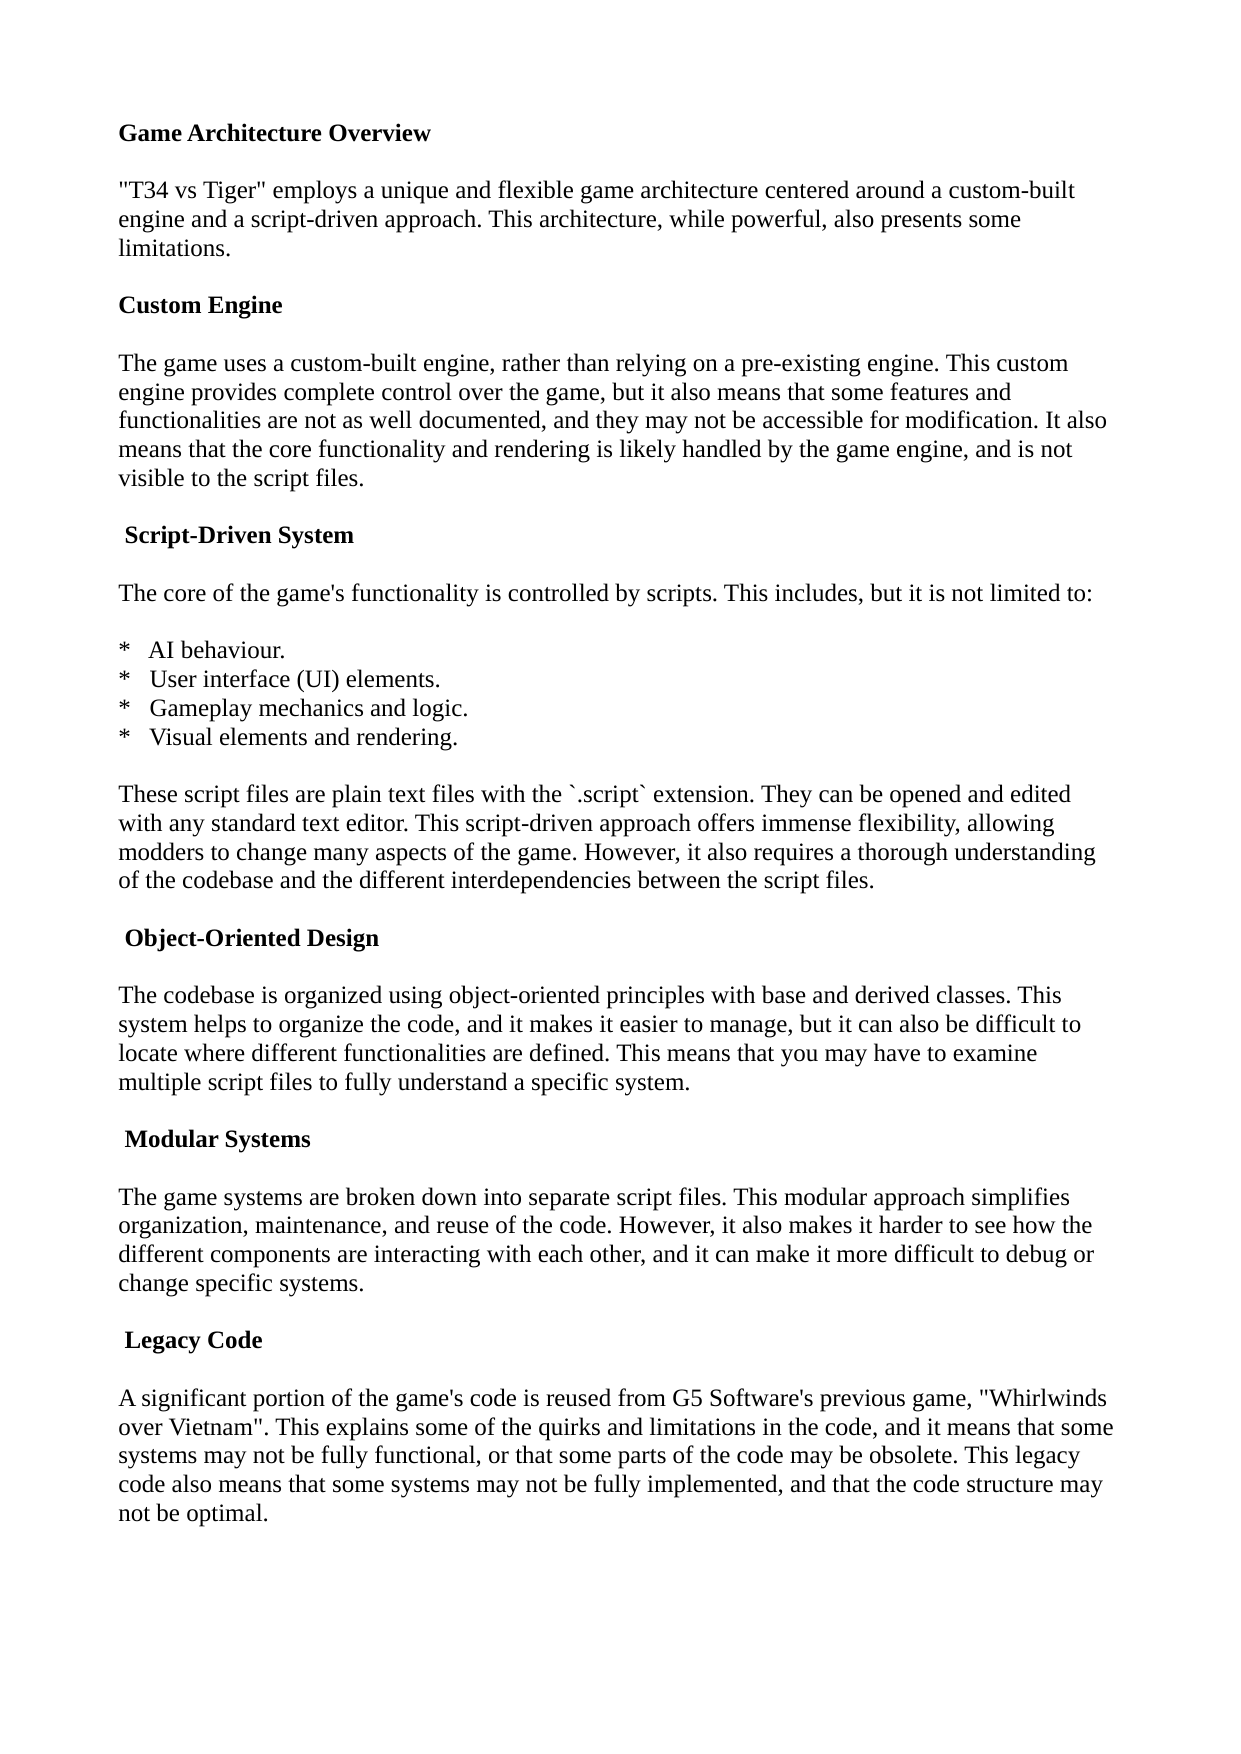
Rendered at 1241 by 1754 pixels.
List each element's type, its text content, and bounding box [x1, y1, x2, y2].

text Game Architecture Overview [118, 118, 1122, 147]
text The game systems are broken down into separate script files. This modular approach simplifies organization, maintenance, and reuse of the code. However, it also makes it harder to see how the different components are interacting with each other, and it can make it more difficult to debug or change specific systems. [118, 1182, 1122, 1297]
text * AI behaviour. [118, 636, 1122, 664]
text Custom Engine [118, 291, 1122, 319]
text "T34 vs Tiger" employs a unique and flexible game architecture centered around a custom-built engine and a script-driven approach. This architecture, while powerful, also presents some limitations. [118, 176, 1122, 262]
text The core of the game's functionality is controlled by scripts. This includes, but it is not limited to: [118, 578, 1122, 607]
text * Gameplay mechanics and logic. [118, 693, 1122, 722]
text Legacy Code [118, 1326, 1122, 1354]
text A significant portion of the game's code is reused from G5 Software's previous game, "Whirlwinds over Vietnam". This explains some of the quirks and limitations in the code, and it means that some systems may not be fully functional, or that some parts of the code may be obsolete. This legacy code also means that some systems may not be fully implemented, and that the code structure may not be optimal. [118, 1383, 1122, 1527]
text The game uses a custom-built engine, rather than relying on a pre-existing engine. This custom engine provides complete control over the game, but it also means that some features and functionalities are not as well documented, and they may not be accessible for modification. It also means that the core functionality and rendering is likely handled by the game engine, and is not visible to the script files. [118, 348, 1122, 492]
text * User interface (UI) elements. [118, 664, 1122, 693]
text These script files are plain text files with the `.script` extension. They can be opened and edited with any standard text editor. This script-driven approach offers immense flexibility, allowing modders to change many aspects of the game. However, it also requires a thorough understanding of the codebase and the different interdependencies between the script files. [118, 779, 1122, 894]
text The codebase is organized using object-oriented principles with base and derived classes. This system helps to organize the code, and it makes it easier to manage, but it can also be difficult to locate where different functionalities are defined. This means that you may have to examine multiple script files to fully understand a specific system. [118, 981, 1122, 1096]
text Modular Systems [118, 1124, 1122, 1153]
text Script-Driven System [118, 521, 1122, 549]
text * Visual elements and rendering. [118, 722, 1122, 751]
text Object-Oriented Design [118, 923, 1122, 952]
